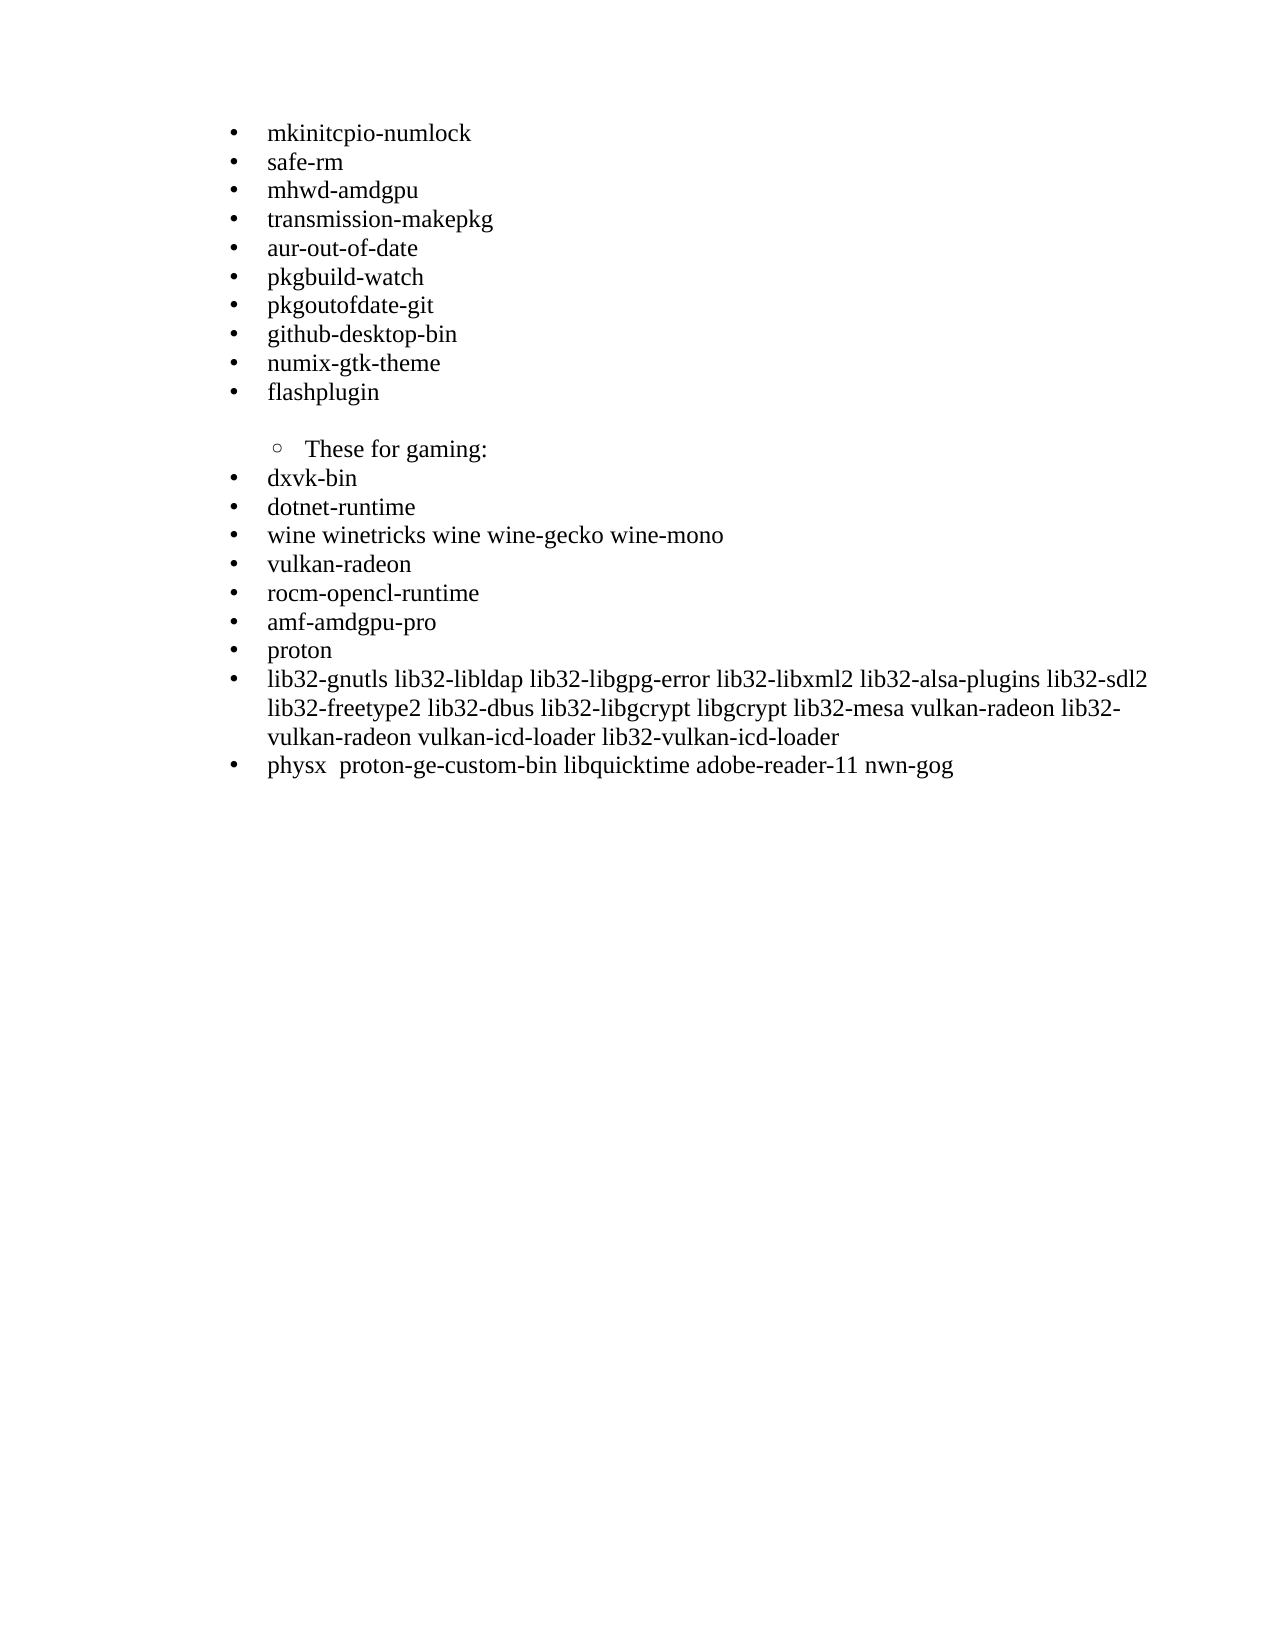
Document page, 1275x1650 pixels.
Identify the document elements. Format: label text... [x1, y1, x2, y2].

list safe-rm [229, 147, 1157, 176]
list amf-amdgpu-pro [229, 607, 1157, 636]
list pkgbuild-watch [229, 262, 1157, 291]
list github-desktop-bin [229, 319, 1157, 348]
list wine winetricks wine wine-gecko wine-mono [229, 521, 1157, 549]
list dxvk-bin [229, 463, 1157, 492]
list mkinitcpio-numlock [229, 118, 1157, 147]
list transmission-makepkg [229, 204, 1157, 233]
list pkgoutofdate-git [229, 291, 1157, 319]
list These for gaming: [267, 434, 1157, 463]
list aur-out-of-date [229, 233, 1157, 262]
list physx proton-ge-custom-bin libquicktime adobe-reader-11 nwn-gog [229, 751, 1157, 779]
list lib32-gnutls lib32-libldap lib32-libgpg-error lib32-libxml2 lib32-alsa-plugins lib32-sdl2 lib32-freetype2 lib32-dbus lib32-libgcrypt libgcrypt lib32-mesa vulkan-radeon lib32-vulkan-radeon vulkan-icd-loader lib32-vulkan-icd-loader [229, 664, 1157, 751]
list rocm-opencl-runtime [229, 578, 1157, 607]
list numix-gtk-theme [229, 348, 1157, 377]
list proton [229, 636, 1157, 664]
list vulkan-radeon [229, 549, 1157, 578]
list dotnet-runtime [229, 492, 1157, 521]
list flashplugin [229, 377, 1157, 434]
list mhwd-amdgpu [229, 176, 1157, 204]
